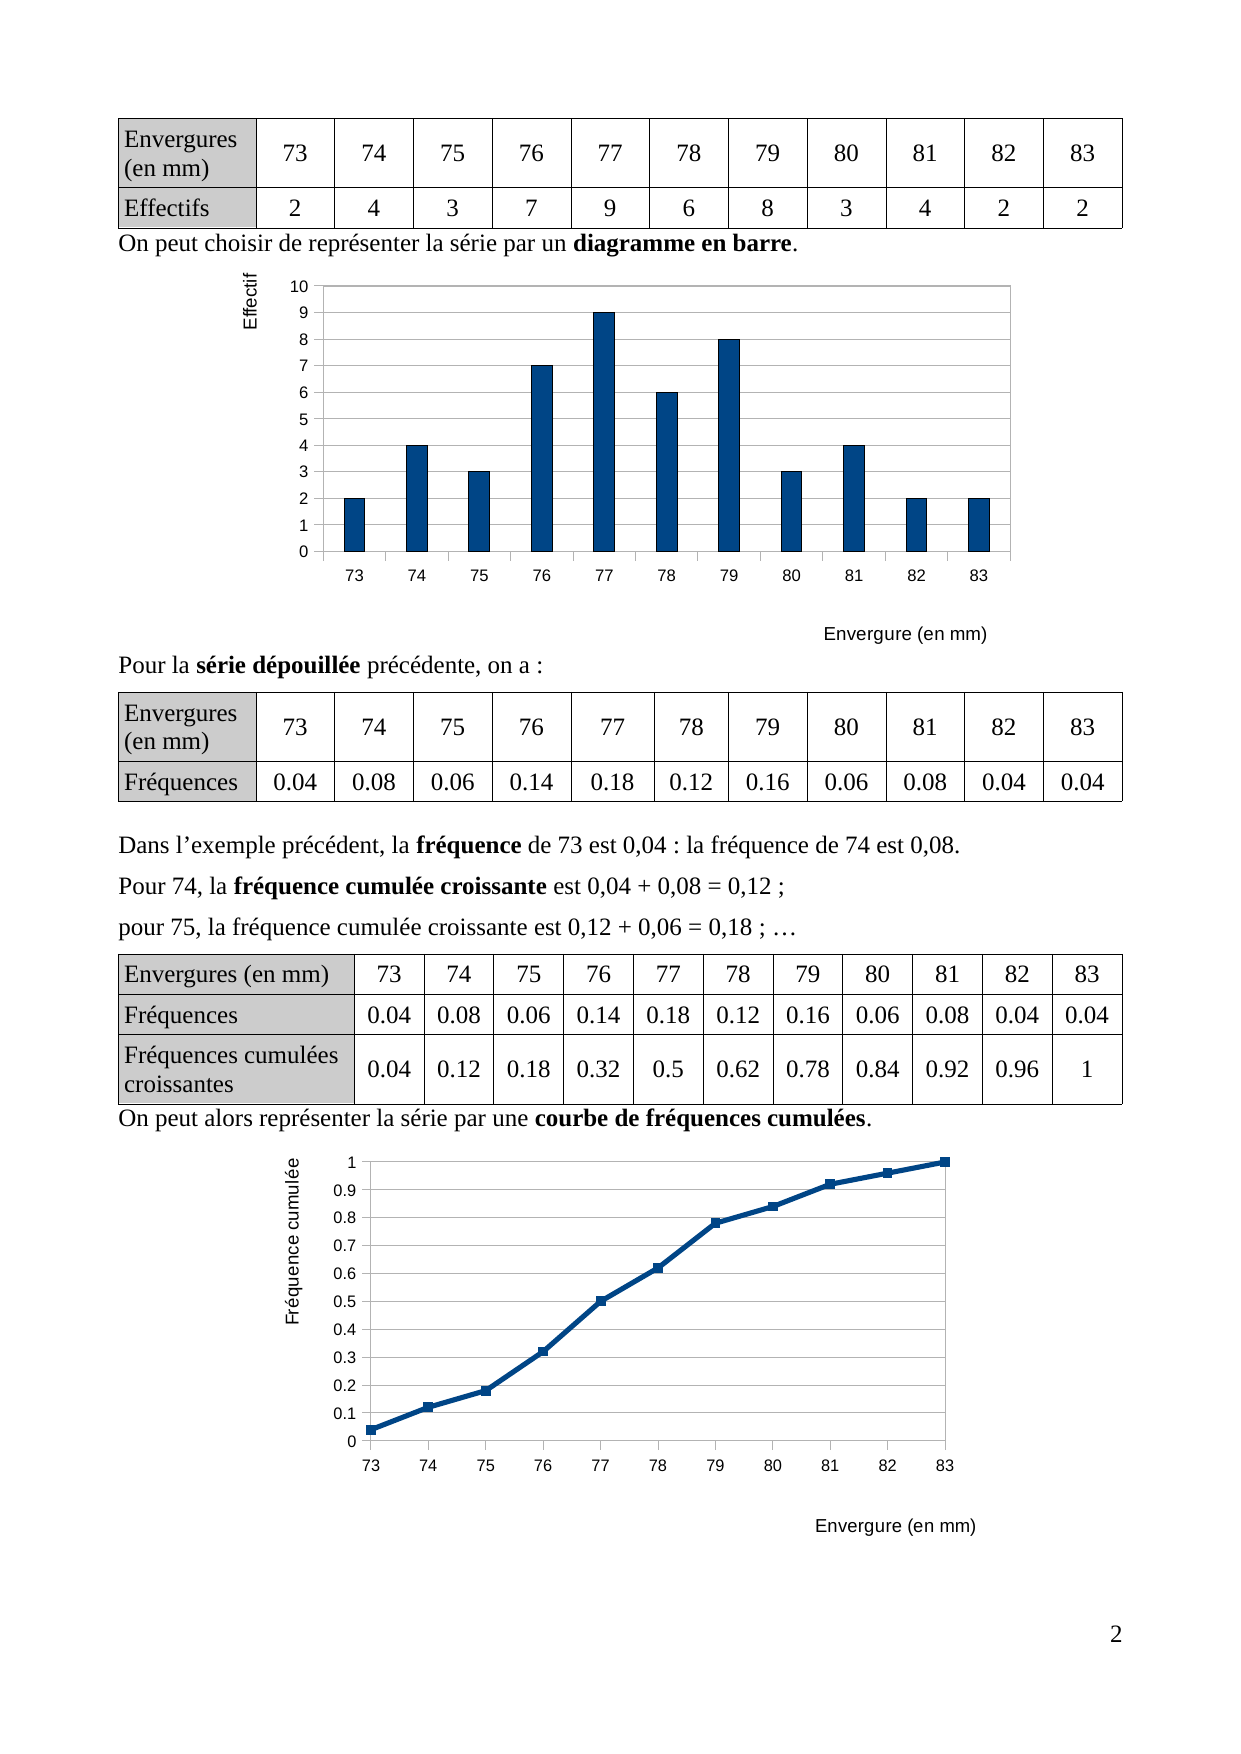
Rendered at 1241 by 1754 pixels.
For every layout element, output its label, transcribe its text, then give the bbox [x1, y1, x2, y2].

table_header 74 [335, 693, 413, 761]
table_cell 0,08 [887, 762, 964, 801]
table_cell 2 [965, 188, 1043, 227]
text Pour 74, la fréquence cumulée croissante est 0,04 + 0,08 = 0,12 ; [118, 871, 1122, 900]
table_cell 0,04 [1053, 995, 1122, 1034]
table_cell 2 [257, 188, 334, 227]
table_cell 9 [572, 188, 649, 227]
table_header 83 [1044, 119, 1122, 187]
table_cell Fréquences [119, 762, 256, 801]
table_cell 1 [1053, 1035, 1122, 1103]
table_header 79 [729, 693, 807, 761]
text On peut choisir de représenter la série par un diagramme en barre. [118, 229, 1122, 256]
table_header 74 [335, 119, 413, 187]
table_header 75 [494, 955, 563, 994]
table_cell 0,12 [655, 762, 728, 801]
table_cell 4 [335, 188, 413, 227]
table_header 75 [414, 119, 492, 187]
table_cell 0,08 [425, 995, 493, 1034]
table_header 76 [564, 955, 633, 994]
table_header Envergures (en mm) [119, 119, 256, 187]
table_header 82 [965, 693, 1043, 761]
text pour 75, la fréquence cumulée croissante est 0,12 + 0,06 = 0,18 ; … [118, 912, 1122, 941]
table_cell 0,62 [704, 1035, 773, 1103]
table_cell 4 [887, 188, 964, 227]
table_cell 0,04 [355, 995, 424, 1034]
table_cell 0,12 [425, 1035, 493, 1103]
table_header 76 [493, 119, 571, 187]
table_cell 3 [414, 188, 492, 227]
table_cell 0,5 [634, 1035, 703, 1103]
text Pour la série dépouillée précédente, on a : [118, 269, 1122, 679]
table_header 79 [774, 955, 842, 994]
table_cell 0,04 [983, 995, 1052, 1034]
table_header Envergures (en mm) [119, 955, 354, 994]
table_header Envergures (en mm) [119, 693, 256, 761]
table_header 80 [808, 119, 886, 187]
table_cell 0,08 [335, 762, 413, 801]
table_cell Effectifs [119, 188, 256, 227]
table_cell 0,14 [493, 762, 571, 801]
table_cell 0,04 [257, 762, 334, 801]
table_cell 3 [808, 188, 886, 227]
table_header 73 [257, 119, 334, 187]
table_cell 0,04 [1044, 762, 1122, 801]
table_header 75 [414, 693, 492, 761]
table_header 81 [887, 693, 964, 761]
table_cell 0,78 [774, 1035, 842, 1103]
table_cell 6 [650, 188, 728, 227]
table_header 82 [965, 119, 1043, 187]
table_header 77 [572, 119, 649, 187]
text On peut alors représenter la série par une courbe de fréquences cumulées. [118, 1105, 1122, 1132]
table_cell 0,18 [494, 1035, 563, 1103]
table_cell 8 [729, 188, 807, 227]
table_cell 0,32 [564, 1035, 633, 1103]
table_cell 0,06 [808, 762, 886, 801]
table_cell 0,18 [572, 762, 654, 801]
table_header 81 [887, 119, 964, 187]
table_header 73 [355, 955, 424, 994]
table_header 80 [843, 955, 912, 994]
table_header 74 [425, 955, 493, 994]
table_cell 0,16 [774, 995, 842, 1034]
table_cell 0,06 [414, 762, 492, 801]
table_header 77 [572, 693, 654, 761]
table_cell 0,12 [704, 995, 773, 1034]
table_header 83 [1053, 955, 1122, 994]
text Dans l’exemple précédent, la fréquence de 73 est 0,04 : la fréquence de 74 est 0,08. [118, 830, 1122, 859]
table_cell 0,04 [965, 762, 1043, 801]
table_cell Fréquences [119, 995, 354, 1034]
table_header 83 [1044, 693, 1122, 761]
table_cell 2 [1044, 188, 1122, 227]
table_header 79 [729, 119, 807, 187]
table_cell 0,18 [634, 995, 703, 1034]
table_cell 0,84 [843, 1035, 912, 1103]
table_header 77 [634, 955, 703, 994]
table_header 76 [493, 693, 571, 761]
table_cell 7 [493, 188, 571, 227]
table_header 78 [704, 955, 773, 994]
table_cell Fréquences cumulées croissantes [119, 1035, 354, 1103]
table_header 73 [257, 693, 334, 761]
table_cell 0,08 [913, 995, 982, 1034]
table_cell 0,16 [729, 762, 807, 801]
table_cell 0,14 [564, 995, 633, 1034]
table_header 78 [655, 693, 728, 761]
table_header 82 [983, 955, 1052, 994]
table_cell 0,06 [843, 995, 912, 1034]
table_header 78 [650, 119, 728, 187]
table_cell 0,92 [913, 1035, 982, 1103]
table_cell 0,96 [983, 1035, 1052, 1103]
table_cell 0,06 [494, 995, 563, 1034]
table_header 80 [808, 693, 886, 761]
table_cell 0,04 [355, 1035, 424, 1103]
table_header 81 [913, 955, 982, 994]
